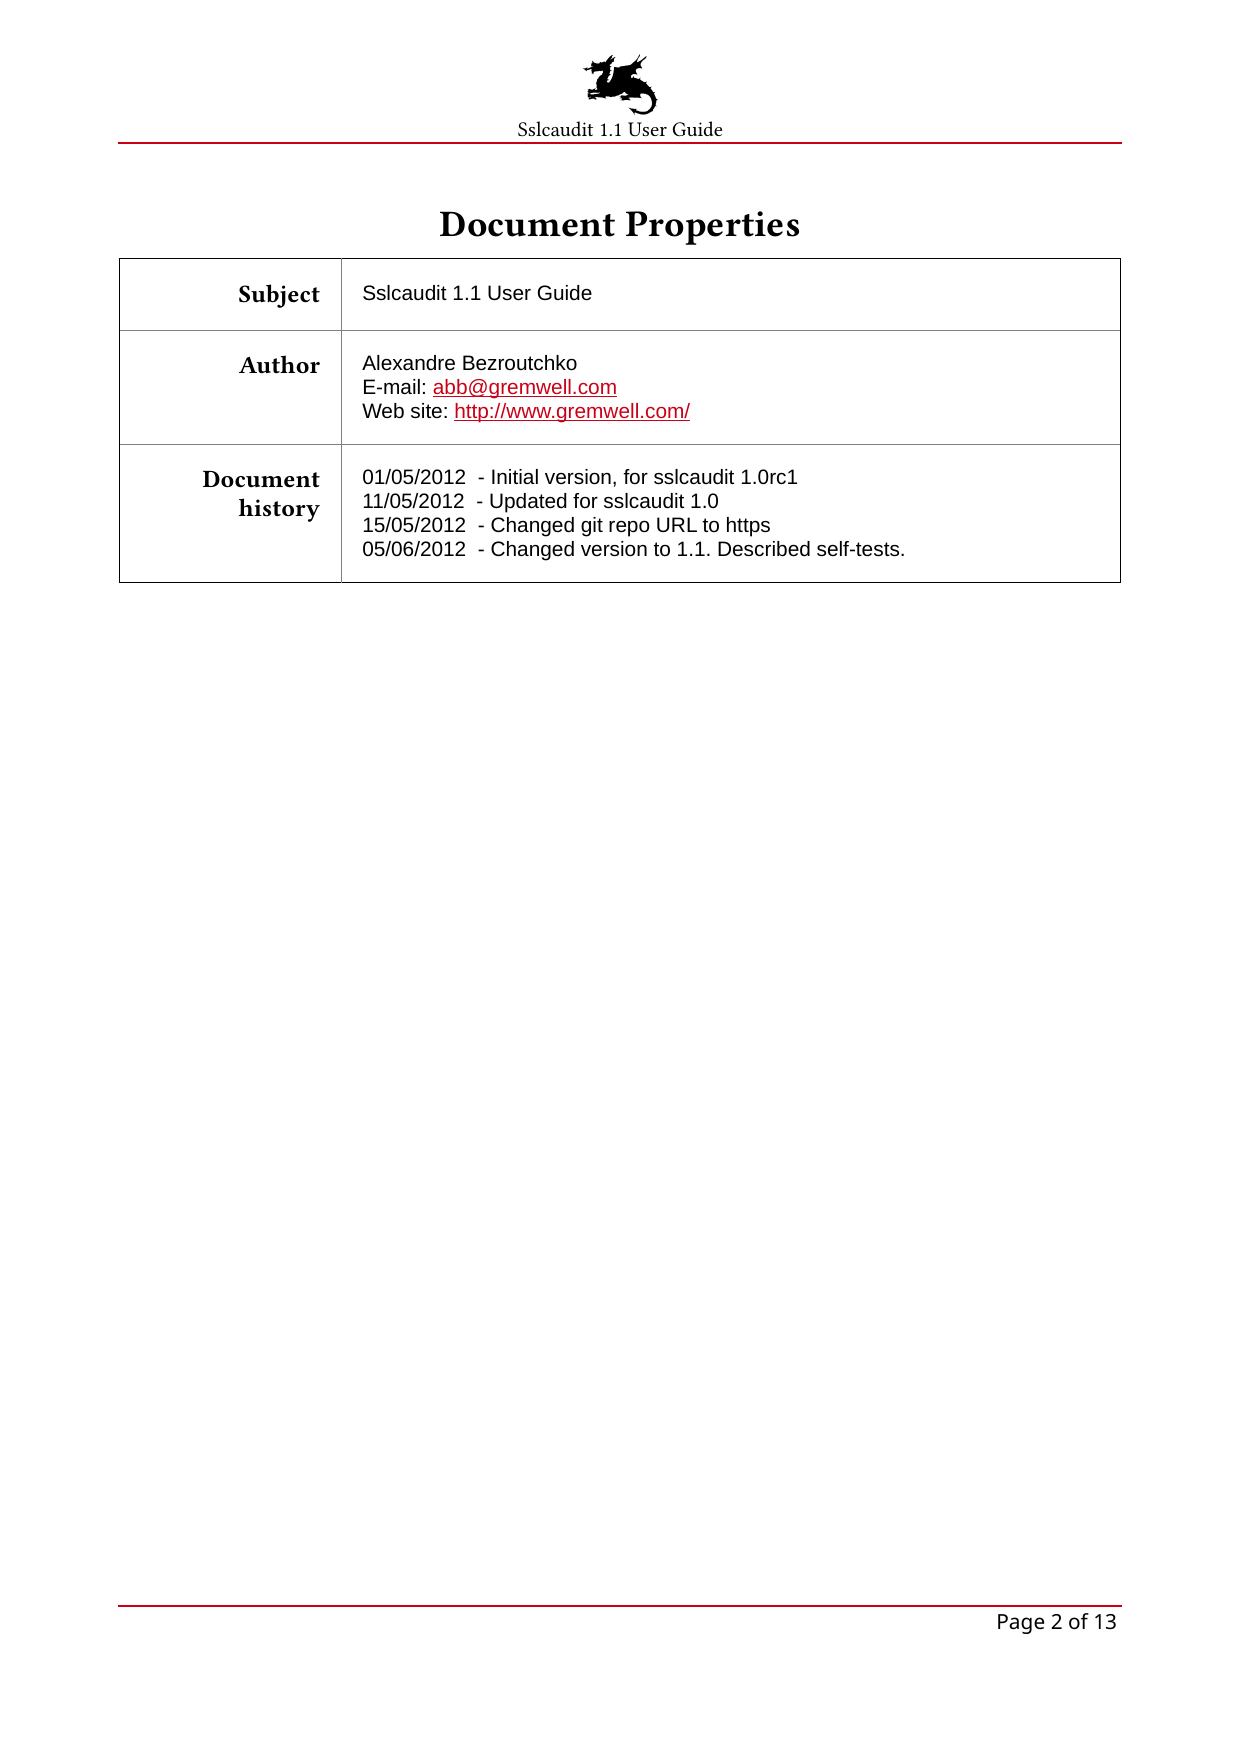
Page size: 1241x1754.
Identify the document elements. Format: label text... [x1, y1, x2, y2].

picture [582, 54, 658, 115]
table_cell 01/05/2012 - Initial version, for sslcaudit 1.0rc1 11/05/2012 - Updated for sslcaudit 1.0 15/05/2012 - Changed git repo URL to https 05/06/2012 - Changed version to 1.1. Described self-tests. [342, 445, 1120, 582]
table_cell Author [120, 331, 341, 444]
table_cell Alexandre Bezroutchko E-mail: abb@gremwell.com Web site: http://www.gremwell.com/ [342, 331, 1120, 444]
subtitle Document Properties [118, 203, 1122, 246]
table_cell Document history [120, 445, 341, 582]
table_header Sslcaudit 1.1 User Guide [342, 259, 1120, 330]
table_header Subject [120, 259, 341, 330]
